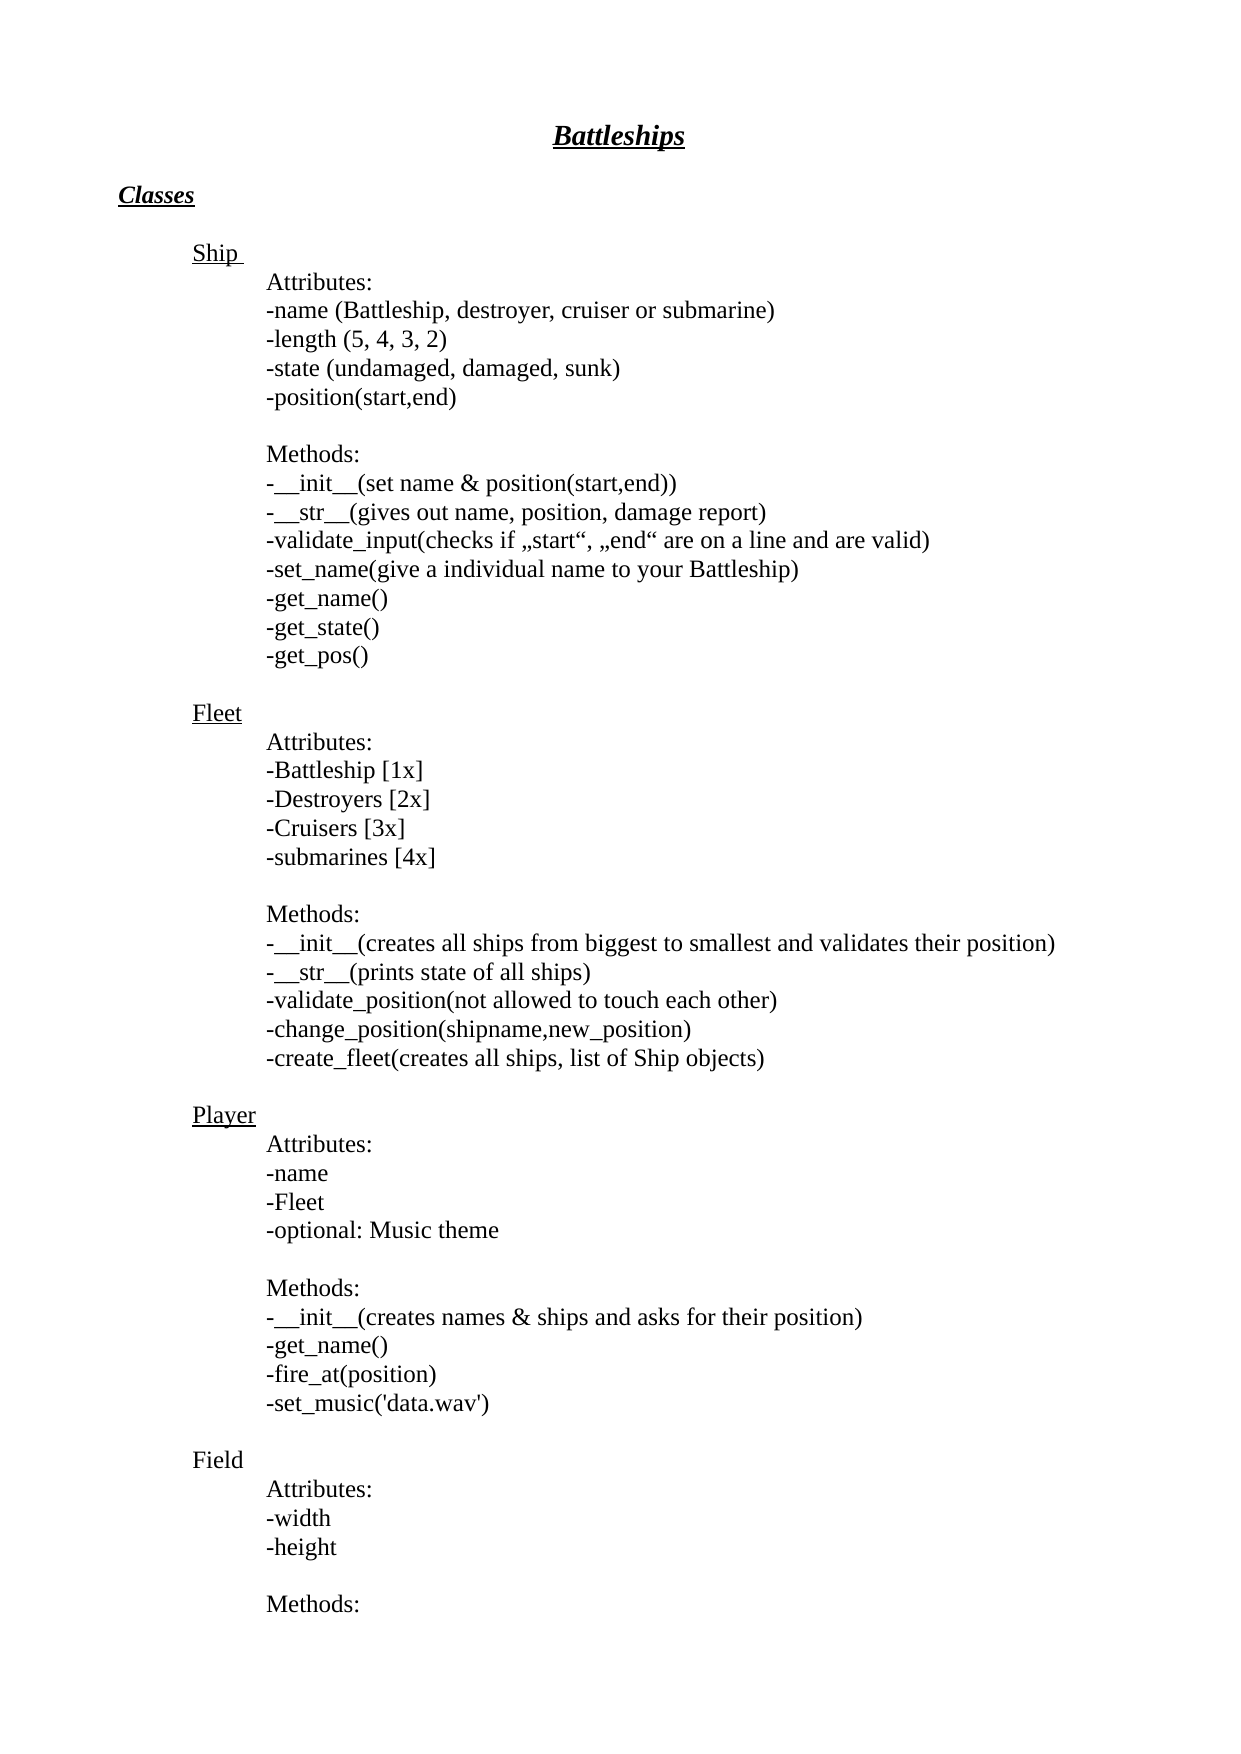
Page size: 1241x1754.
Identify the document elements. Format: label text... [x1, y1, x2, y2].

text -Battleship [1x] [118, 755, 1122, 784]
text -__init__(set name & position(start,end)) [118, 468, 1122, 497]
text Attributes: [118, 1129, 1122, 1158]
text -get_name() [118, 1330, 1122, 1359]
text -set_name(give a individual name to your Battleship) [118, 554, 1122, 583]
text -optional: Music theme [118, 1215, 1122, 1244]
text -__str__(prints state of all ships) [118, 957, 1122, 985]
text Fleet [118, 698, 1122, 727]
text Methods: [118, 899, 1122, 928]
text -get_state() [118, 612, 1122, 640]
text -Cruisers [3x] [118, 813, 1122, 842]
text Field [118, 1445, 1122, 1474]
text Methods: [118, 1273, 1122, 1302]
text -fire_at(position) [118, 1359, 1122, 1388]
text -set_music('data.wav') [118, 1388, 1122, 1417]
text -width [118, 1503, 1122, 1532]
text -position(start,end) [118, 382, 1122, 410]
text -validate_position(not allowed to touch each other) [118, 985, 1122, 1014]
text -submarines [4x] [118, 842, 1122, 870]
text -name [118, 1158, 1122, 1187]
text Methods: [118, 1589, 1122, 1618]
text -length (5, 4, 3, 2) [118, 324, 1122, 353]
text -get_pos() [118, 640, 1122, 669]
text -change_position(shipname,new_position) [118, 1014, 1122, 1043]
text -__str__(gives out name, position, damage report) [118, 497, 1122, 525]
text Ship [118, 238, 1122, 267]
text -state (undamaged, damaged, sunk) [118, 353, 1122, 382]
text Player [118, 1100, 1122, 1129]
text -get_name() [118, 583, 1122, 612]
text -__init__(creates names & ships and asks for their position) [118, 1302, 1122, 1330]
text -validate_input(checks if „start“, „end“ are on a line and are valid) [118, 525, 1122, 554]
text -name (Battleship, destroyer, cruiser or submarine) [118, 295, 1122, 324]
text Attributes: [118, 727, 1122, 755]
text Classes [118, 180, 1122, 209]
text -height [118, 1532, 1122, 1560]
text -Fleet [118, 1187, 1122, 1215]
text -__init__(creates all ships from biggest to smallest and validates their position) [118, 928, 1122, 957]
text Methods: [118, 439, 1122, 468]
text Attributes: [118, 1474, 1122, 1503]
text -Destroyers [2x] [118, 784, 1122, 813]
text -create_fleet(creates all ships, list of Ship objects) [118, 1043, 1122, 1072]
text Battleships [118, 118, 1122, 152]
text Attributes: [118, 267, 1122, 295]
